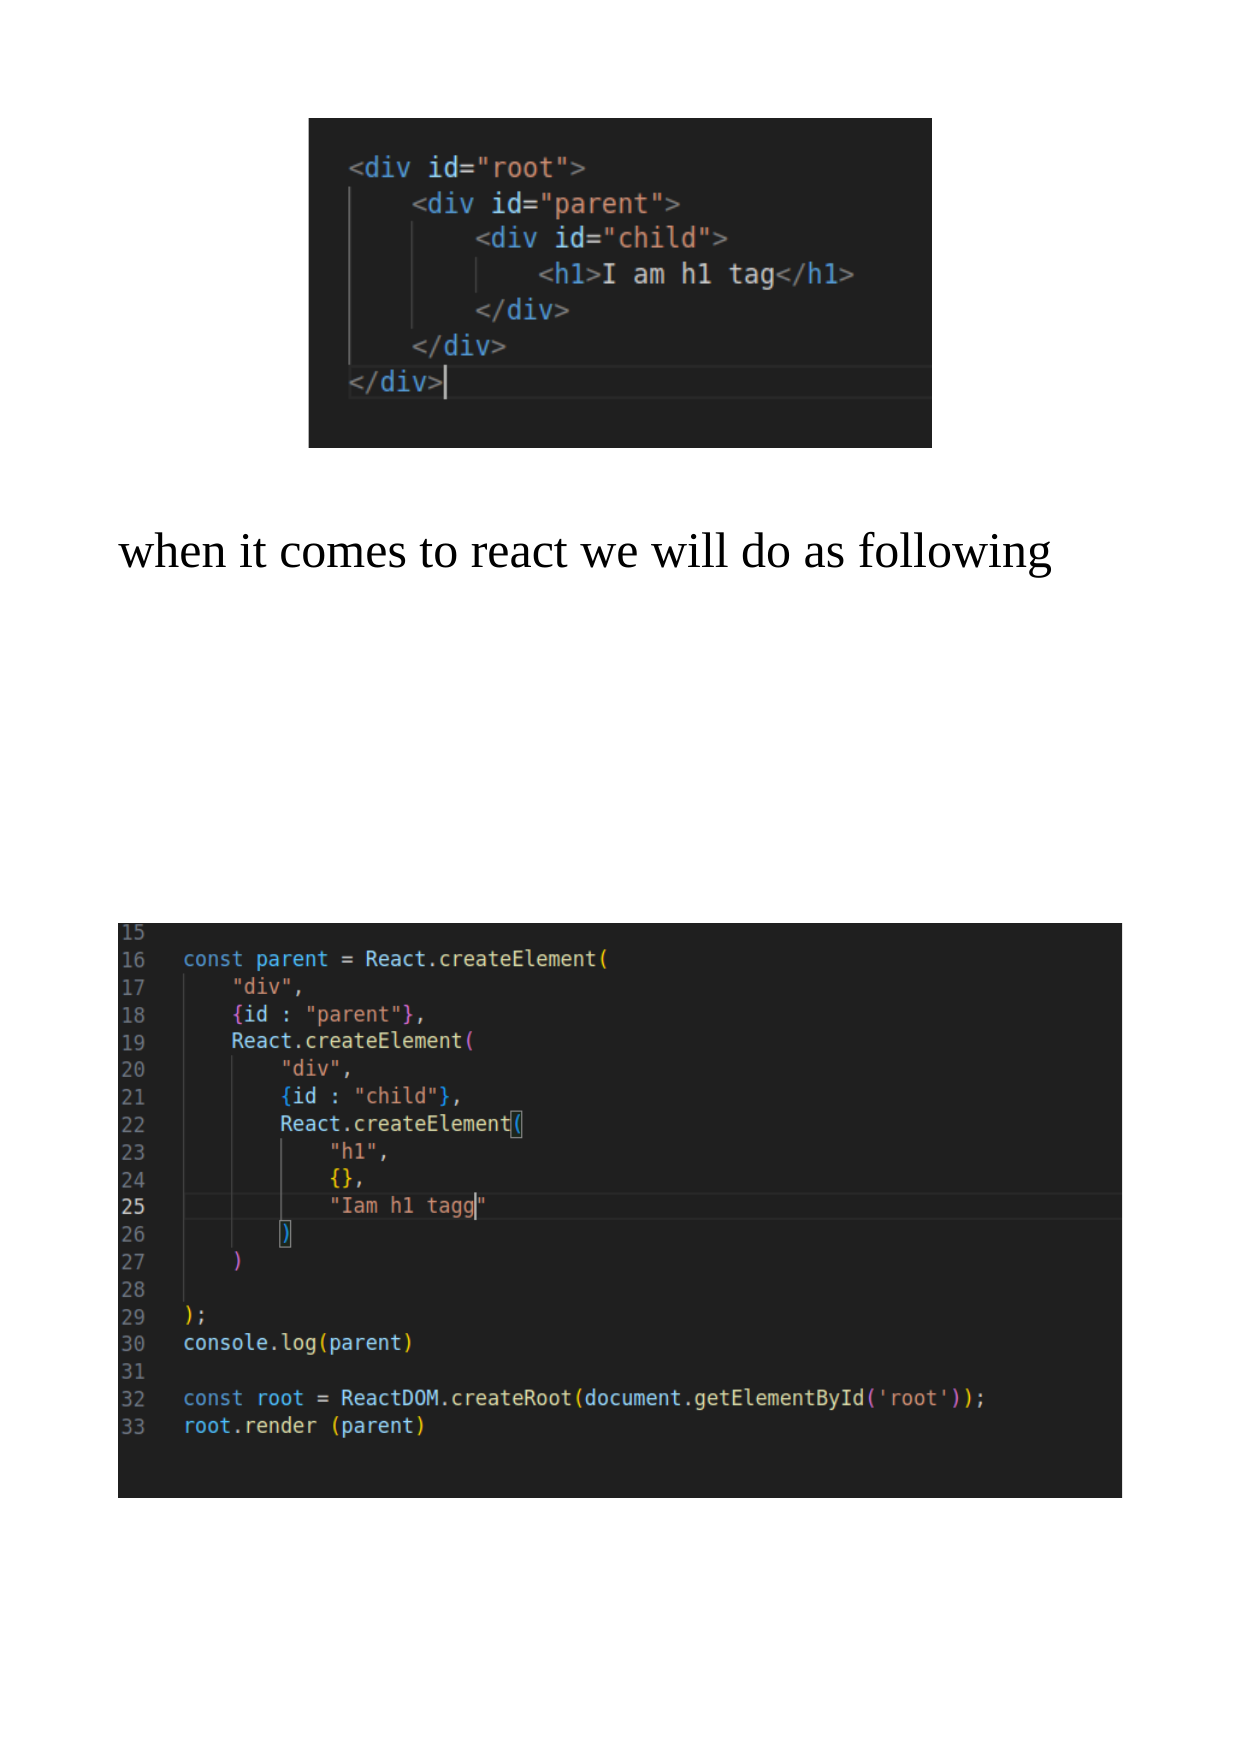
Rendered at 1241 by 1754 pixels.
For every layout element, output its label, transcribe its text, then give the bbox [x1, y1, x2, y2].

text when it comes to react we will do as following [118, 233, 1122, 751]
picture [308, 118, 932, 448]
picture [118, 923, 1123, 1498]
